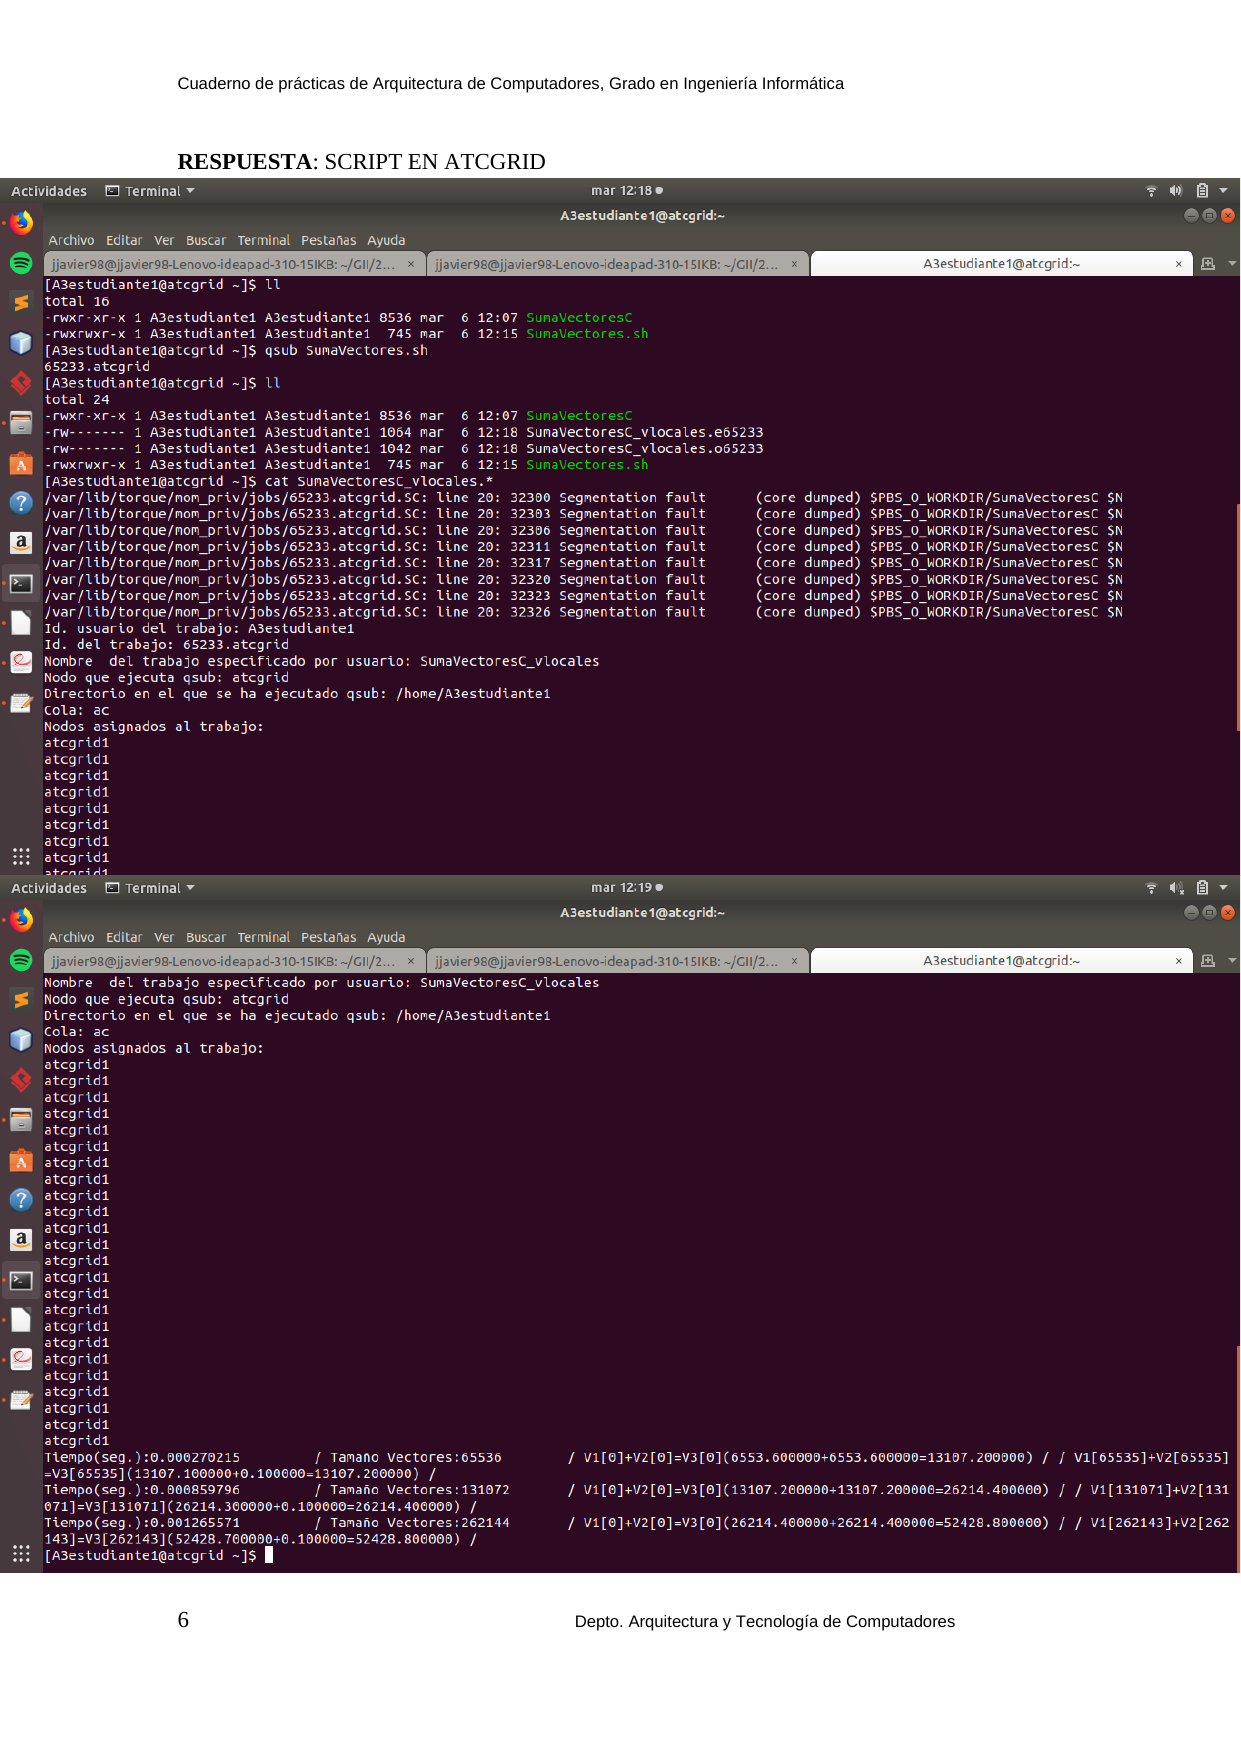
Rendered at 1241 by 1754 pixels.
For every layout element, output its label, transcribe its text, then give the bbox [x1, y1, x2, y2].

picture [0, 178, 1241, 1573]
list RESPUESTA: SCRIPT EN ATCGRID [177, 148, 1063, 174]
